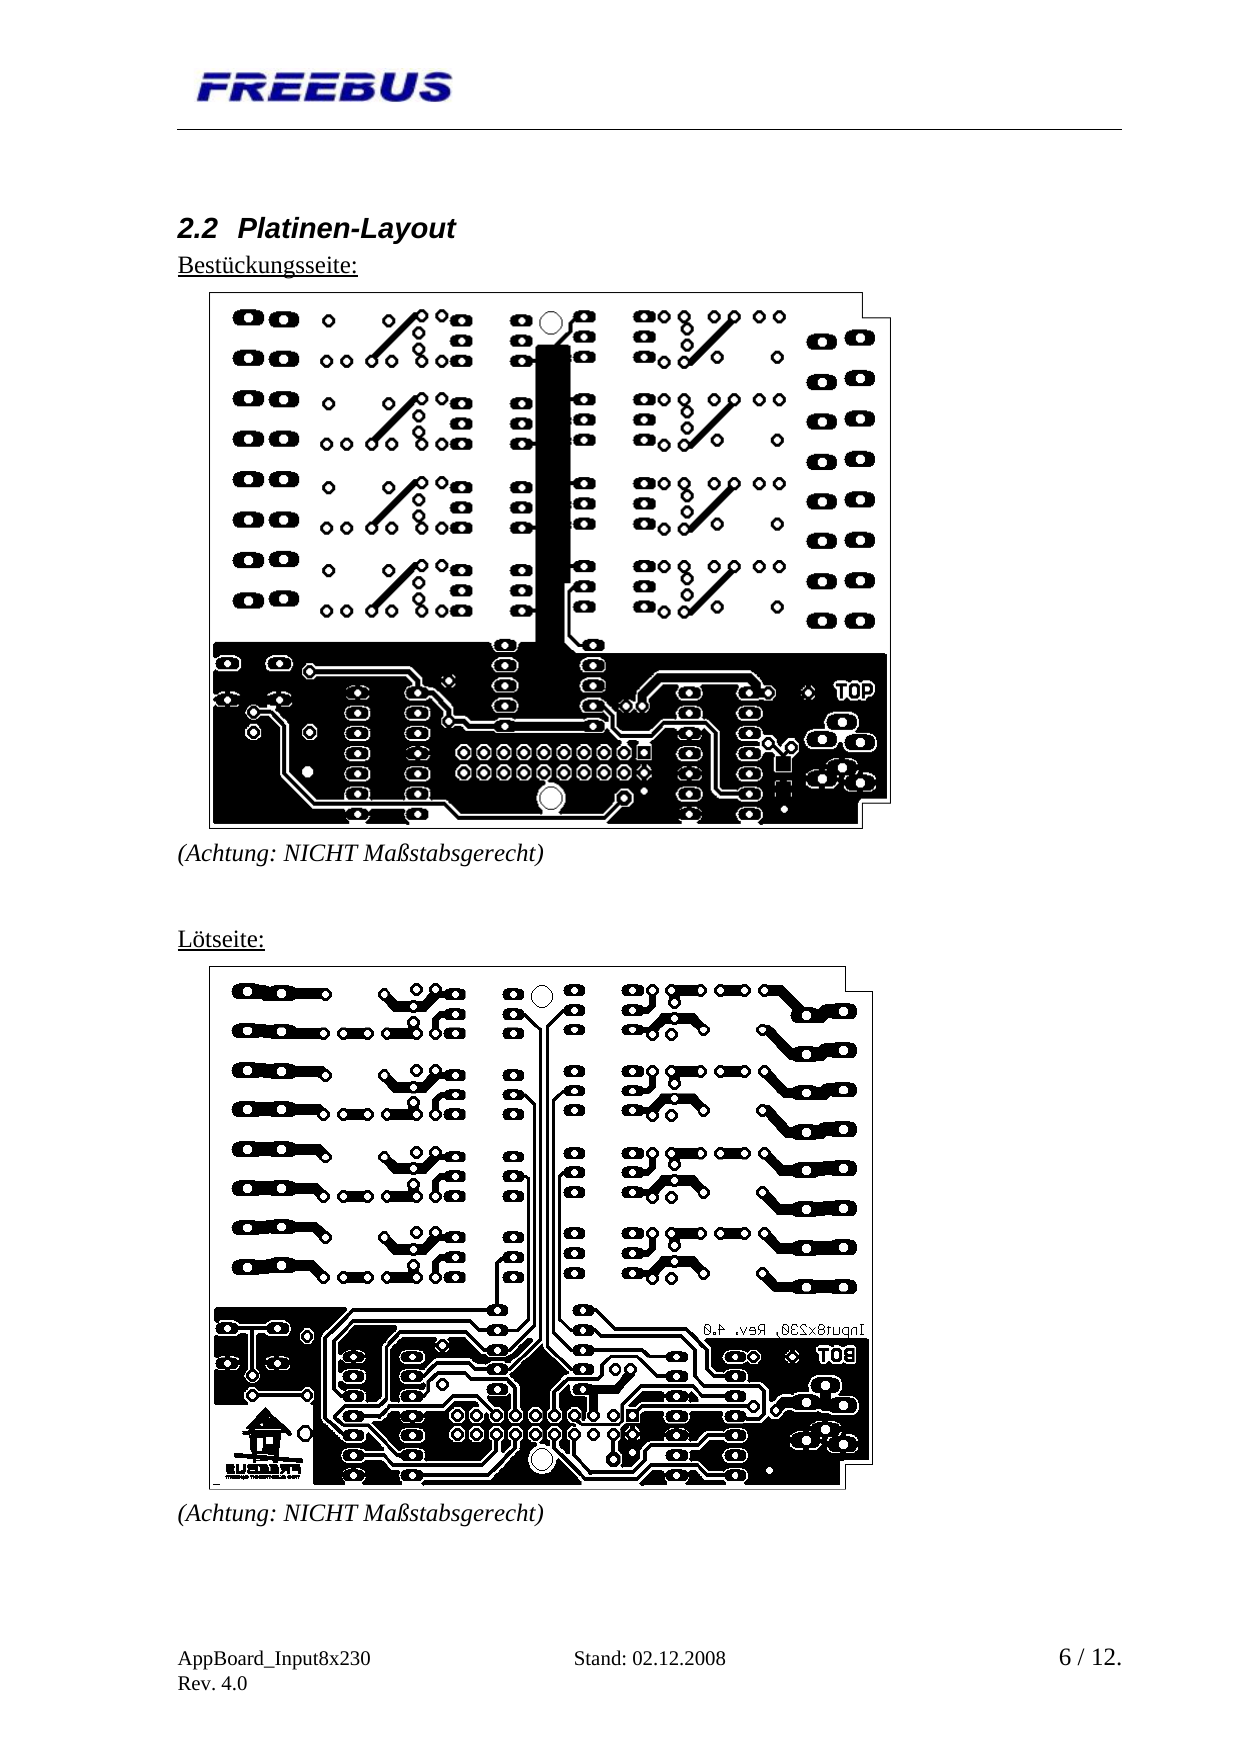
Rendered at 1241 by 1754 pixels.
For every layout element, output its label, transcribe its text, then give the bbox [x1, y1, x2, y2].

picture [193, 68, 453, 104]
picture [193, 962, 893, 1490]
picture [193, 288, 912, 830]
text (Achtung: NICHT Maßstabsgerecht) [177, 1498, 1122, 1527]
text Lötseite: [177, 924, 1122, 953]
text (Achtung: NICHT Maßstabsgerecht) [177, 838, 1122, 867]
text Bestückungsseite: [177, 250, 1122, 279]
subtitle Platinen-Layout [177, 211, 1122, 244]
